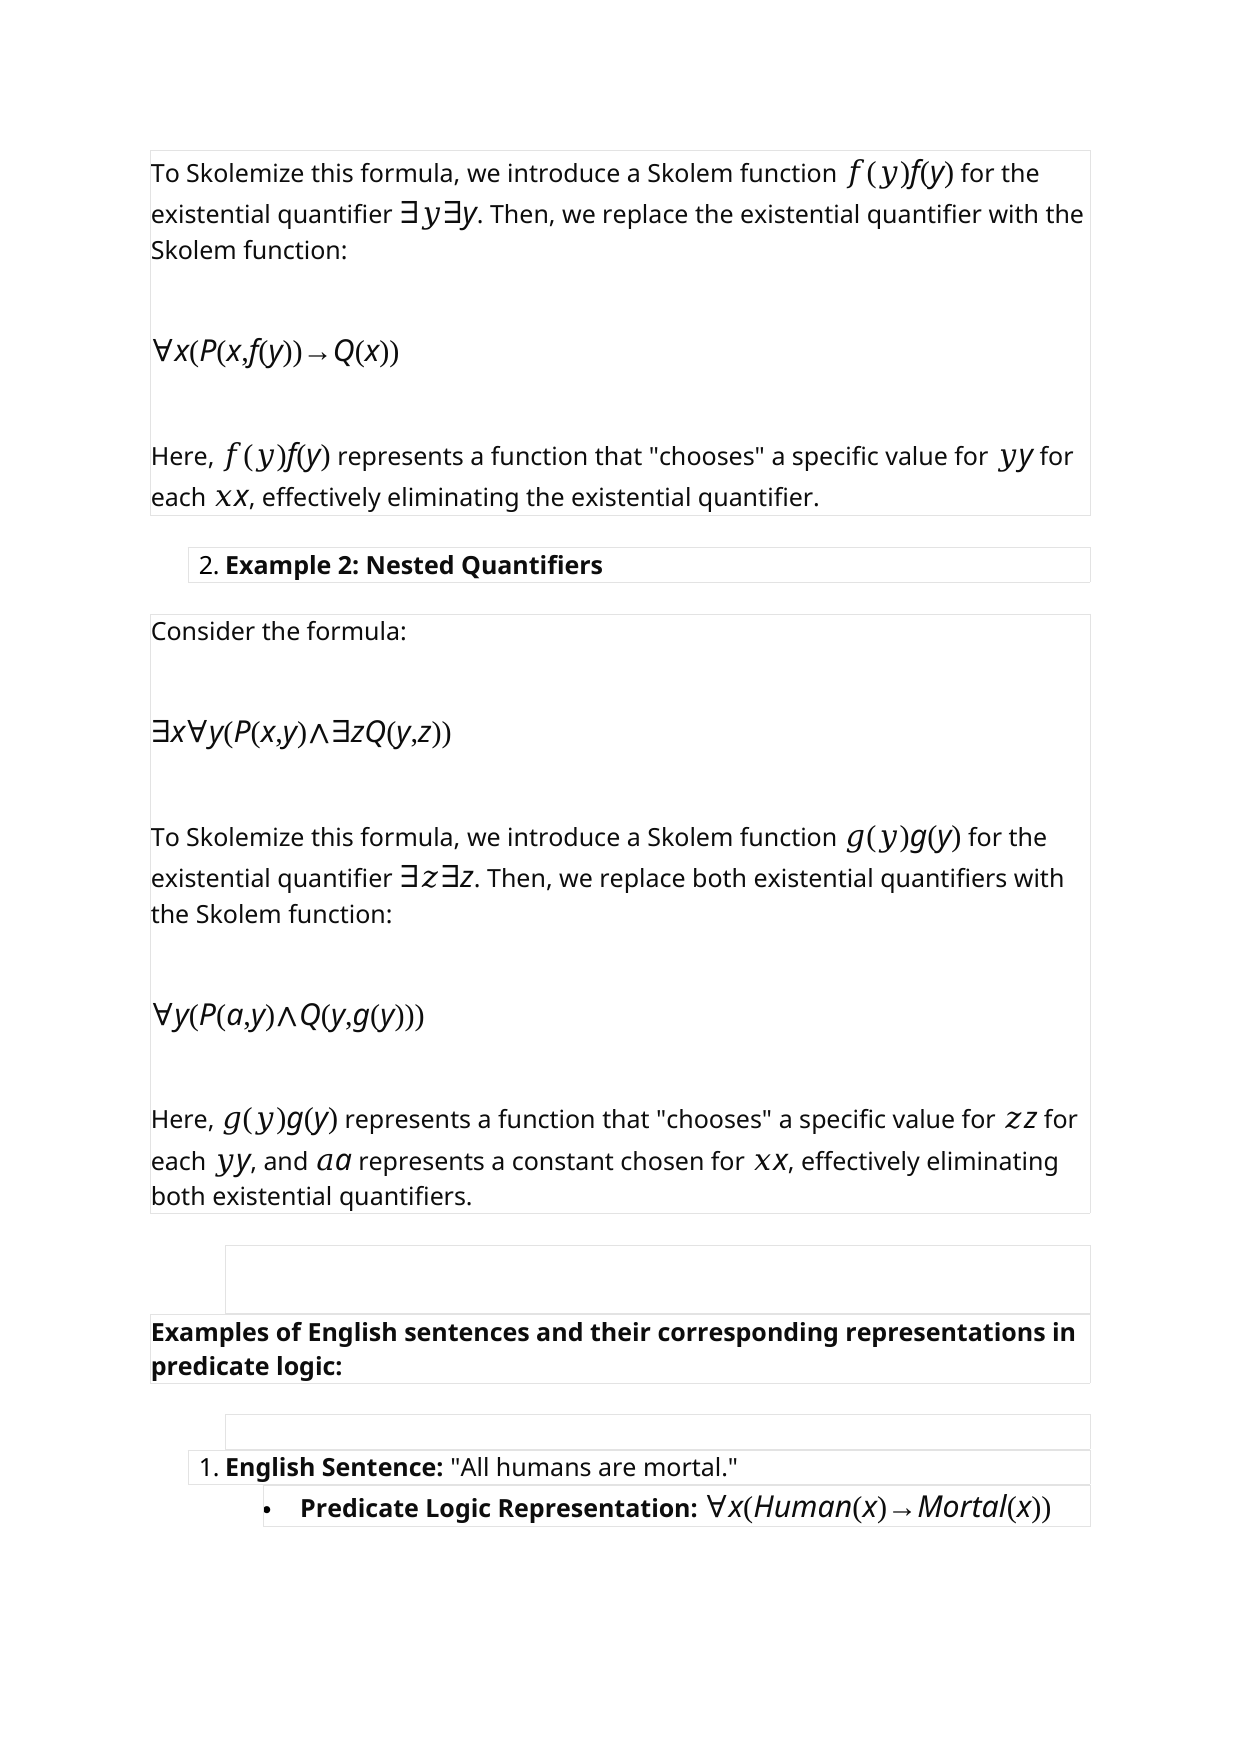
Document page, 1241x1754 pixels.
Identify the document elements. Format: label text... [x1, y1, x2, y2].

text ∀y(P(a,y)∧Q(y,g(y))) [151, 992, 1090, 1034]
text Here, 𝑓(𝑦)f(y) represents a function that "chooses" a specific value for 𝑦y for each 𝑥x, effectively eliminating the existential quantifier. [151, 432, 1090, 515]
text ∀x(P(x,f(y))→Q(x)) [151, 329, 1090, 371]
text To Skolemize this formula, we introduce a Skolem function 𝑓(𝑦)f(y) for the existential quantifier ∃𝑦∃y. Then, we replace the existential quantifier with the Skolem function: [151, 151, 1090, 267]
text Consider the formula: [151, 615, 1090, 648]
text Here, 𝑔(𝑦)g(y) represents a function that "chooses" a specific value for 𝑧z for each 𝑦y, and 𝑎a represents a constant chosen for 𝑥x, effectively eliminating both existential quantifiers. [151, 1096, 1090, 1213]
list English Sentence: "All humans are mortal." [189, 1451, 1090, 1484]
list Predicate Logic Representation: ∀x(Human(x)→Mortal(x)) [264, 1486, 1090, 1526]
text Examples of English sentences and their corresponding representations in predicate logic: [151, 1315, 1090, 1383]
list Example 2: Nested Quantifiers [189, 548, 1090, 582]
text To Skolemize this formula, we introduce a Skolem function 𝑔(𝑦)g(y) for the existential quantifier ∃𝑧∃z. Then, we replace both existential quantifiers with the Skolem function: [151, 814, 1090, 931]
text ∃x∀y(P(x,y)∧∃zQ(y,z)) [151, 710, 1090, 752]
